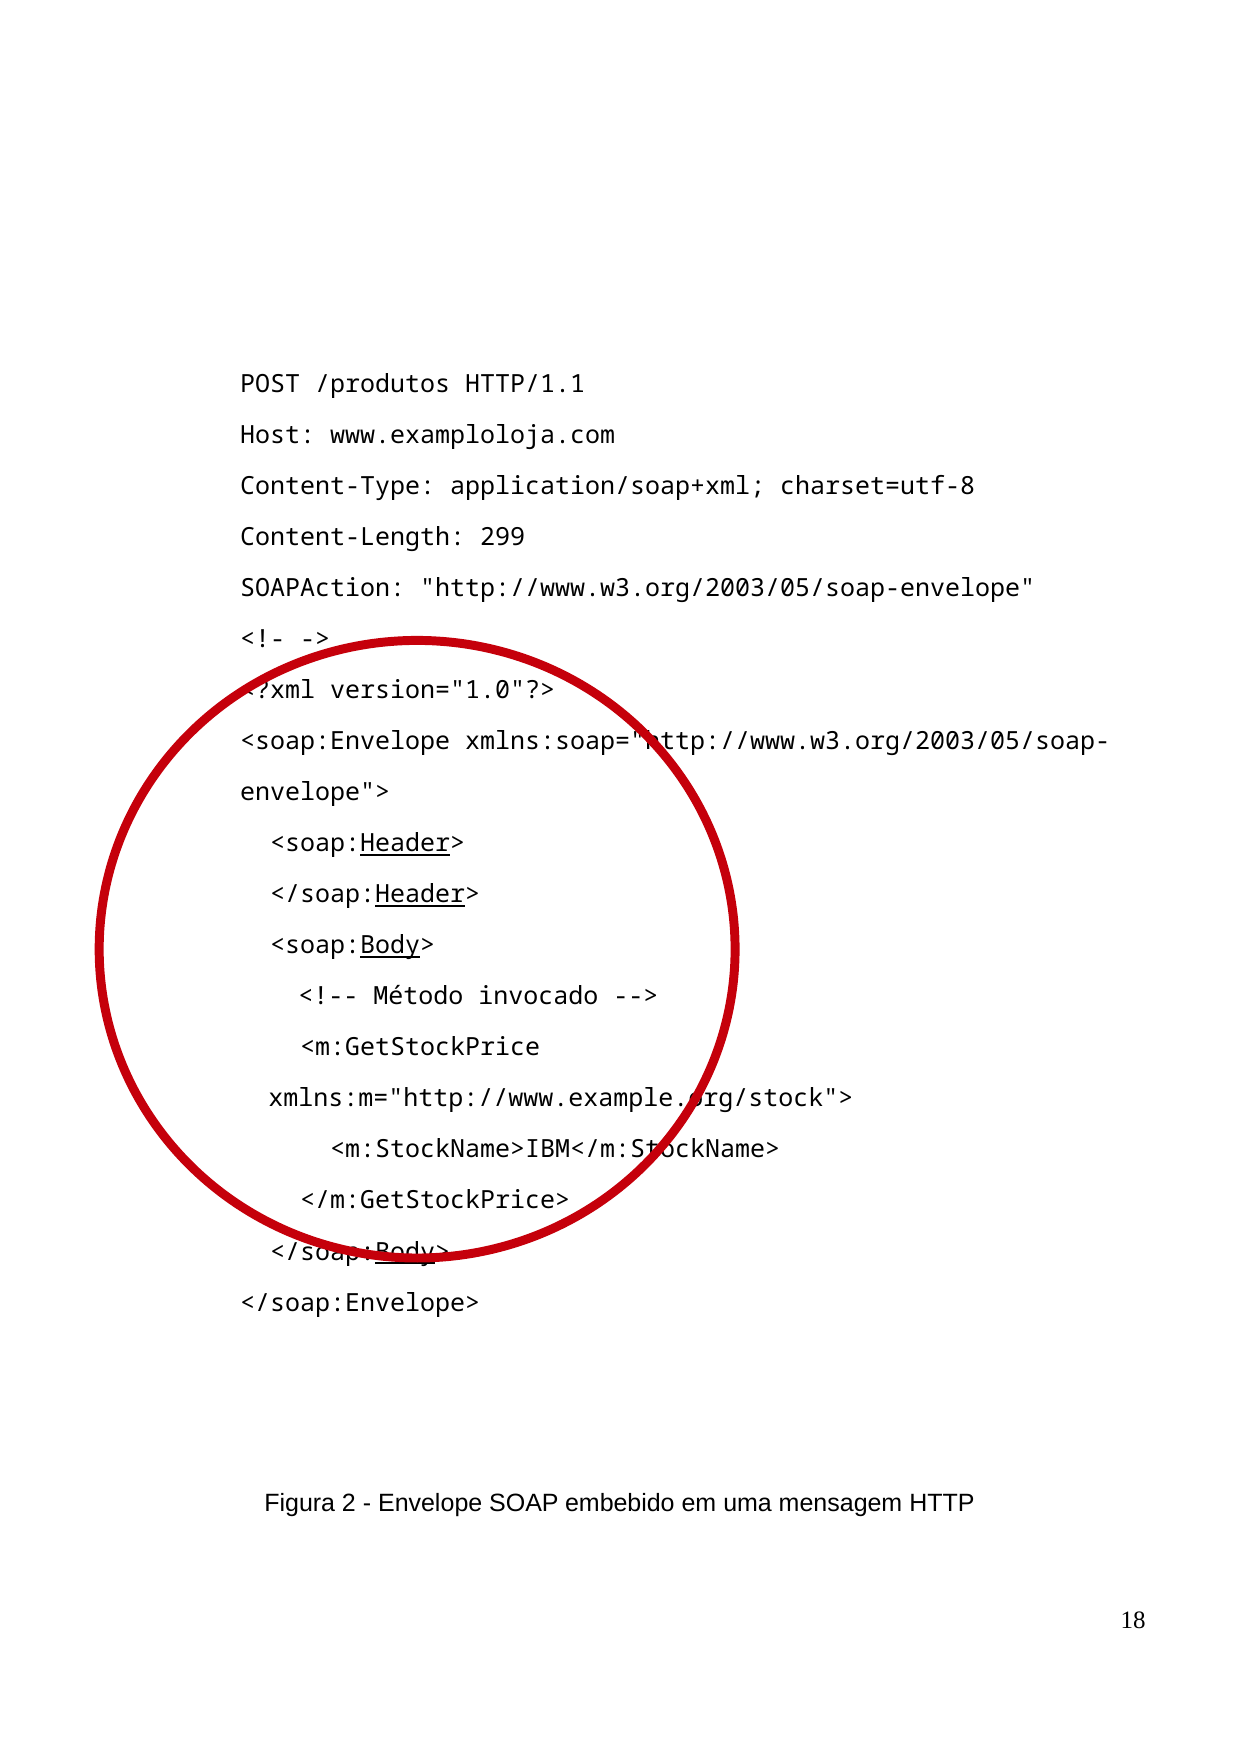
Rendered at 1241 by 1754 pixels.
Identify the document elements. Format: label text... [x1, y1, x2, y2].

text Host: www.examploloja.com [240, 416, 1123, 451]
text </m:GetStockPrice> [240, 1182, 617, 1216]
text POST /produtos HTTP/1.1 [240, 365, 1123, 399]
text <soap:Envelope xmlns:soap="http://www.w3.org/2003/05/soap-envelope"> [642, 723, 1123, 808]
text <?xml version="1.0"?> [240, 672, 604, 706]
text </soap:Body> [240, 1233, 1123, 1267]
text [734, 978, 1123, 1012]
text <m:StockName>IBM</m:StockName> [652, 1131, 1123, 1165]
text [739, 927, 1123, 961]
text Figura 2 - Envelope SOAP embebido em uma mensagem HTTP [117, 1488, 1123, 1517]
text <m:GetStockPrice xmlns:m="http://www.example.org/stock"> [240, 1029, 719, 1114]
text [570, 672, 1123, 706]
text [714, 825, 1123, 859]
text </soap:Header> [240, 876, 727, 910]
text Content-Type: application/soap+xml; charset=utf-8 [240, 467, 1123, 502]
text </soap:Envelope> [240, 1284, 1123, 1318]
text Content-Length: 299 [240, 518, 1123, 553]
text <!-- Método invocado --> [240, 978, 729, 1012]
text SOAPAction: "http://www.w3.org/2003/05/soap-envelope" [240, 569, 1123, 604]
text <soap:Header> [240, 825, 716, 859]
text [731, 876, 1123, 910]
text <soap:Body> [240, 927, 730, 961]
text [588, 1182, 1123, 1216]
text <!- -> [240, 621, 1123, 655]
text <m:StockName>IBM</m:StockName> [240, 1131, 667, 1165]
text <soap:Envelope xmlns:soap="http://www.w3.org/2003/05/soap-envelope"> [240, 723, 694, 808]
text <m:GetStockPrice xmlns:m="http://www.example.org/stock"> [693, 1029, 1123, 1114]
